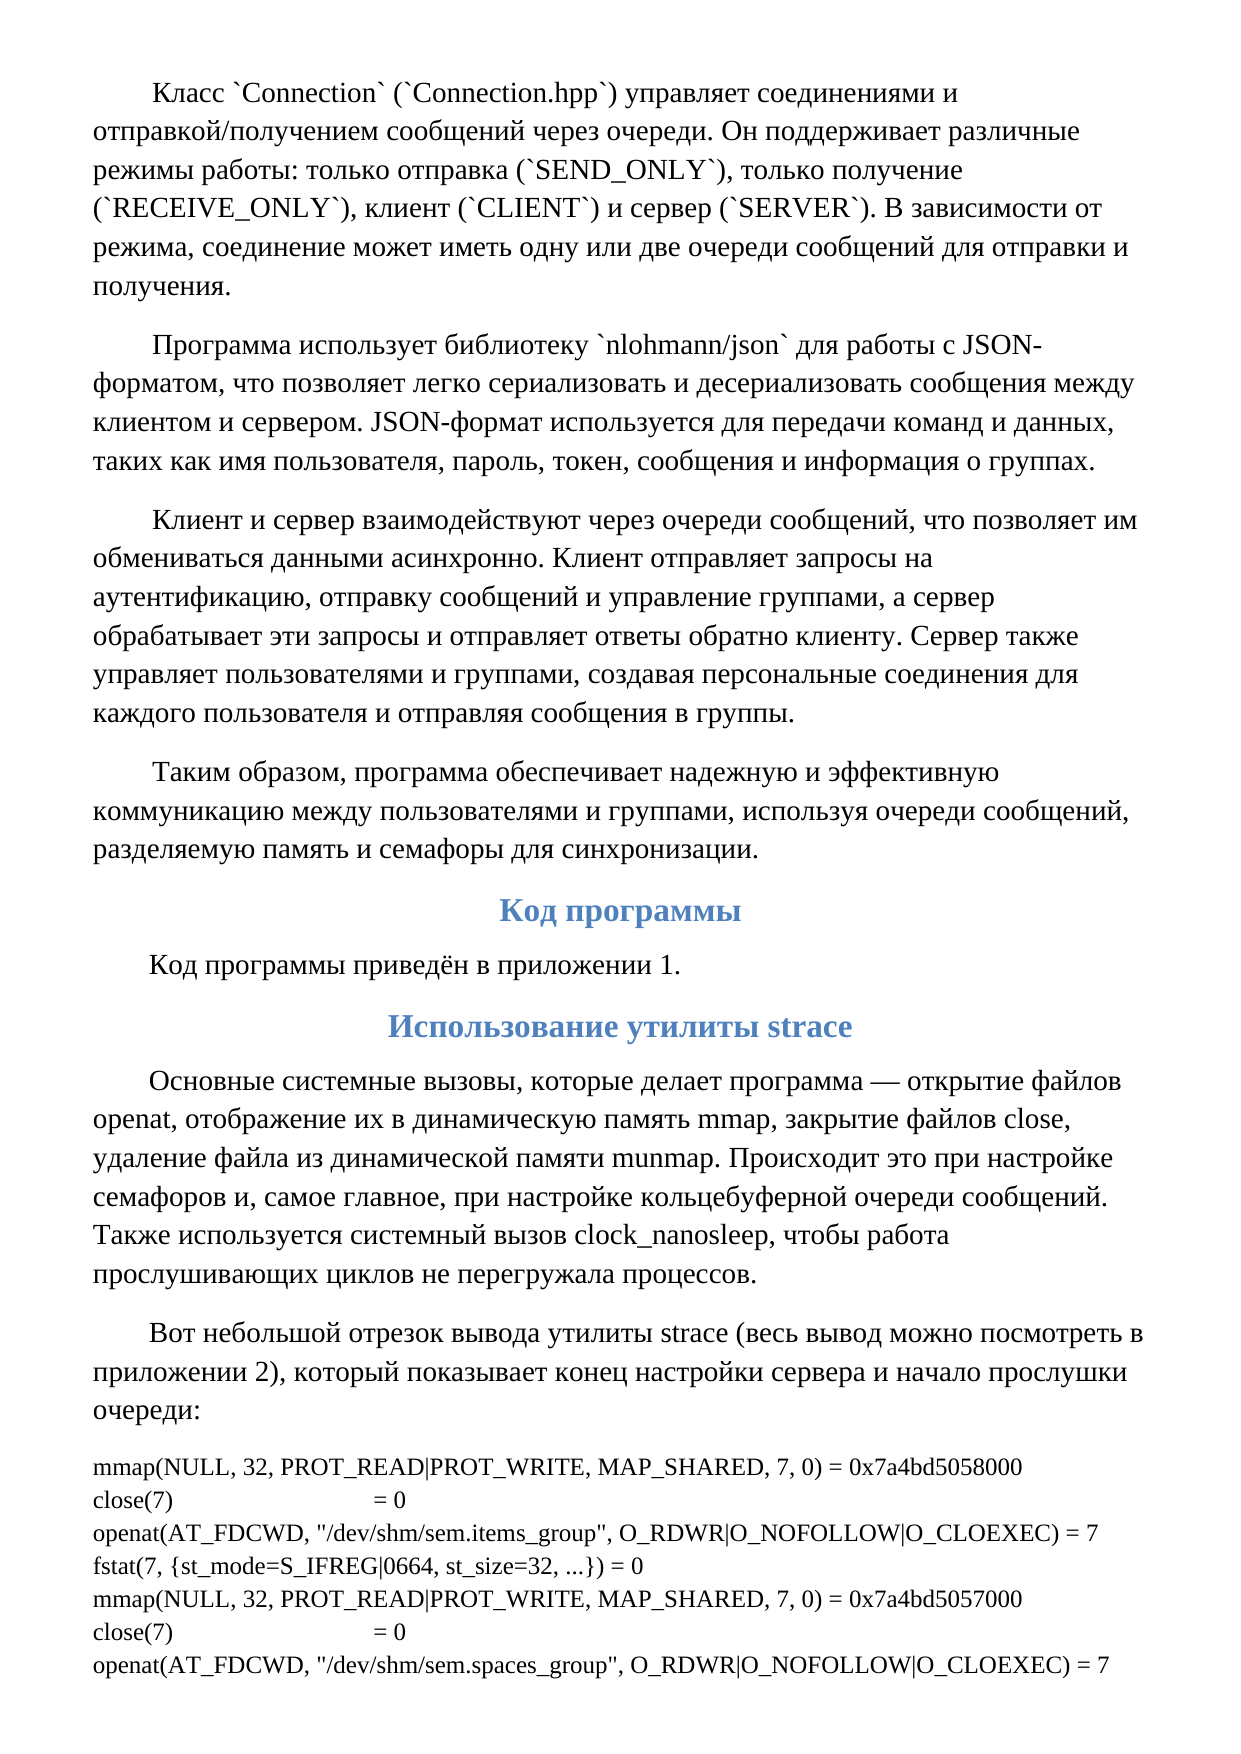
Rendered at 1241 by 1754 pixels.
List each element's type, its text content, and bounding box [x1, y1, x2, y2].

text Таким образом, программа обеспечивает надежную и эффективную коммуникацию между пользователями и группами, используя очереди сообщений, разделяемую память и семафоры для синхронизации. [93, 754, 1147, 865]
text Код программы приведён в приложении 1. [75, 947, 1165, 981]
text fstat(7, {st_mode=S_IFREG|0664, st_size=32, ...}) = 0 [93, 1551, 1147, 1579]
text mmap(NULL, 32, PROT_READ|PROT_WRITE, MAP_SHARED, 7, 0) = 0x7a4bd5058000 [93, 1452, 1147, 1480]
text Программа использует библиотеку `nlohmann/json` для работы с JSON-форматом, что позволяет легко сериализовать и десериализовать сообщения между клиентом и сервером. JSON-формат используется для передачи команд и данных, таких как имя пользователя, пароль, токен, сообщения и информация о группах. [93, 327, 1147, 476]
text mmap(NULL, 32, PROT_READ|PROT_WRITE, MAP_SHARED, 7, 0) = 0x7a4bd5057000 [93, 1584, 1147, 1612]
subtitle Использование утилиты strace [93, 1007, 1147, 1045]
text openat(AT_FDCWD, "/dev/shm/sem.items_group", O_RDWR|O_NOFOLLOW|O_CLOEXEC) = 7 [93, 1518, 1147, 1546]
text close(7) = 0 [93, 1617, 1147, 1646]
text openat(AT_FDCWD, "/dev/shm/sem.spaces_group", O_RDWR|O_NOFOLLOW|O_CLOEXEC) = 7 [93, 1650, 1147, 1678]
text Клиент и сервер взаимодействуют через очереди сообщений, что позволяет им обмениваться данными асинхронно. Клиент отправляет запросы на аутентификацию, отправку сообщений и управление группами, а сервер обрабатывает эти запросы и отправляет ответы обратно клиенту. Сервер также управляет пользователями и группами, создавая персональные соединения для каждого пользователя и отправляя сообщения в группы. [93, 502, 1147, 728]
subtitle Код программы [93, 891, 1147, 929]
text Вот небольшой отрезок вывода утилиты strace (весь вывод можно посмотреть в приложении 2), который показывает конец настройки сервера и начало прослушки очереди: [93, 1315, 1147, 1426]
text Класс `Connection` (`Connection.hpp`) управляет соединениями и отправкой/получением сообщений через очереди. Он поддерживает различные режимы работы: только отправка (`SEND_ONLY`), только получение (`RECEIVE_ONLY`), клиент (`CLIENT`) и сервер (`SERVER`). В зависимости от режима, соединение может иметь одну или две очереди сообщений для отправки и получения. [93, 75, 1147, 301]
text Основные системные вызовы, которые делает программа — открытие файлов openat, отображение их в динамическую память mmap, закрытие файлов close, удаление файла из динамической памяти munmap. Происходит это при настройке семафоров и, самое главное, при настройке кольцебуферной очереди сообщений. Также используется системный вызов clock_nanosleep, чтобы работа прослушивающих циклов не перегружала процессов. [93, 1063, 1147, 1289]
text close(7) = 0 [93, 1485, 1147, 1513]
